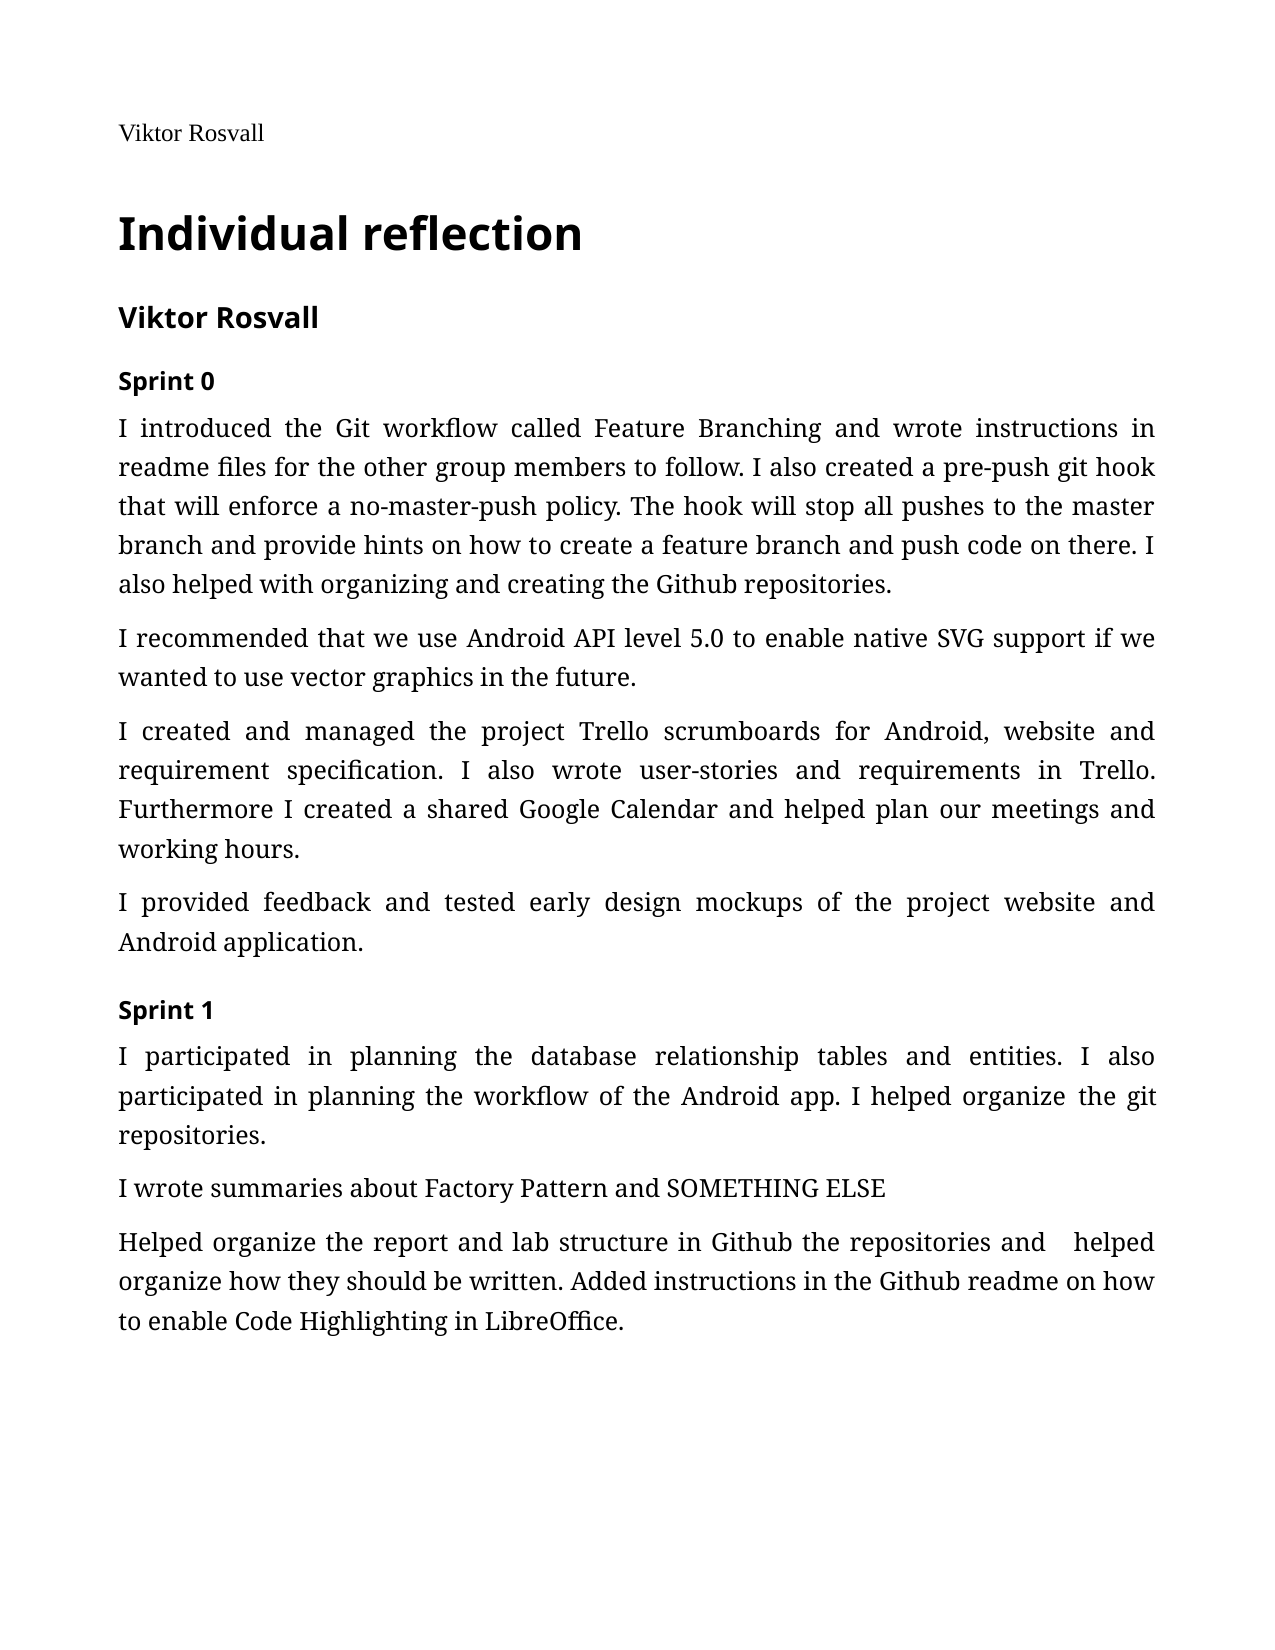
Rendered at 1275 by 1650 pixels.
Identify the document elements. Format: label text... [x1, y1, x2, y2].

text I wrote summaries about Factory Pattern and SOMETHING ELSE [118, 1171, 1157, 1205]
text I created and managed the project Trello scrumboards for Android, website and requirement specification. I also wrote user-stories and requirements in Trello. Furthermore I created a shared Google Calendar and helped plan our meetings and working hours. [118, 714, 1157, 865]
subtitle Individual reflection [118, 201, 1157, 264]
text I participated in planning the database relationship tables and entities. I also participated in planning the workflow of the Android app. I helped organize the git repositories. [118, 1039, 1157, 1151]
text Helped organize the report and lab structure in Github the repositories and helped organize how they should be written. Added instructions in the Github readme on how to enable Code Highlighting in LibreOffice. [118, 1225, 1157, 1337]
subtitle Sprint 0 [118, 364, 1157, 398]
subtitle Sprint 1 [118, 992, 1157, 1027]
text I introduced the Git workflow called Feature Branching and wrote instructions in readme files for the other group members to follow. I also created a pre-push git hook that will enforce a no-master-push policy. The hook will stop all pushes to the master branch and provide hints on how to create a feature branch and push code on there. I also helped with organizing and creating the Github repositories. [118, 410, 1157, 601]
text I provided feedback and tested early design mockups of the project website and Android application. [118, 885, 1157, 958]
text I recommended that we use Android API level 5.0 to enable native SVG support if we wanted to use vector graphics in the future. [118, 621, 1157, 694]
subtitle Viktor Rosvall [118, 297, 1157, 337]
